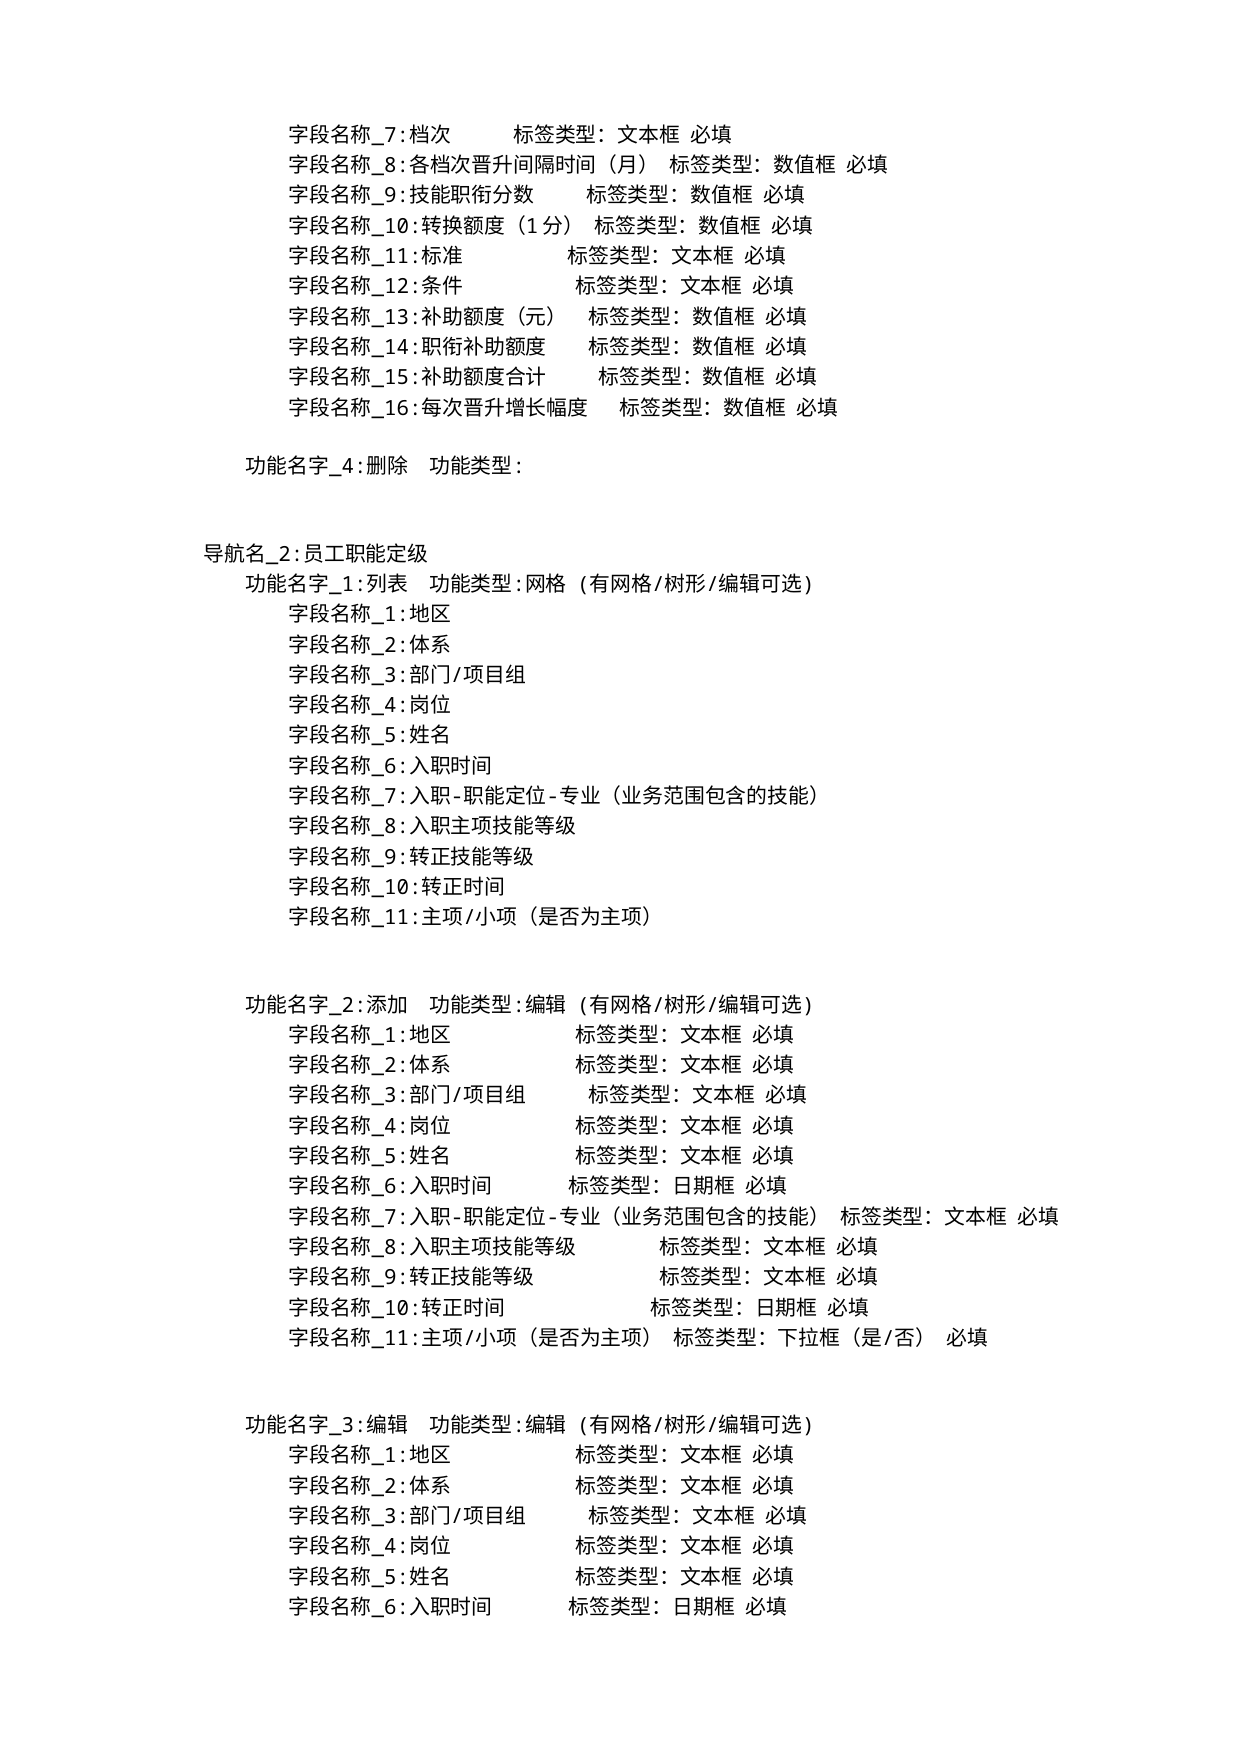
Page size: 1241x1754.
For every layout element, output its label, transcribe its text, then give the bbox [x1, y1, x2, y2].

text 字段名称_10:转换额度（1分） 标签类型：数值框 必填 [118, 209, 1122, 239]
text 字段名称_1:地区 标签类型：文本框 必填 [118, 1439, 1122, 1469]
text 字段名称_8:各档次晋升间隔时间（月） 标签类型：数值框 必填 [118, 148, 1122, 179]
text 字段名称_1:地区 标签类型：文本框 必填 [118, 1018, 1122, 1048]
text 字段名称_9:转正技能等级 标签类型：文本框 必填 [118, 1261, 1122, 1291]
text 功能名字_2:添加 功能类型:编辑 (有网格/树形/编辑可选) [118, 988, 1122, 1018]
text 字段名称_3:部门/项目组 标签类型：文本框 必填 [118, 1079, 1122, 1109]
text 字段名称_9:转正技能等级 [118, 840, 1122, 870]
text 字段名称_4:岗位 标签类型：文本框 必填 [118, 1530, 1122, 1560]
text 字段名称_16:每次晋升增长幅度 标签类型：数值框 必填 [118, 391, 1122, 421]
text 字段名称_11:主项/小项（是否为主项） 标签类型：下拉框（是/否） 必填 [118, 1321, 1122, 1352]
text 功能名字_3:编辑 功能类型:编辑 (有网格/树形/编辑可选) [118, 1408, 1122, 1439]
text 字段名称_11:标准 标签类型：文本框 必填 [118, 239, 1122, 270]
text 字段名称_5:姓名 标签类型：文本框 必填 [118, 1560, 1122, 1590]
text 功能名字_1:列表 功能类型:网格 (有网格/树形/编辑可选) [118, 567, 1122, 597]
text 字段名称_5:姓名 [118, 719, 1122, 749]
text 字段名称_10:转正时间 标签类型：日期框 必填 [118, 1291, 1122, 1321]
text 字段名称_13:补助额度（元） 标签类型：数值框 必填 [118, 300, 1122, 330]
text 字段名称_3:部门/项目组 标签类型：文本框 必填 [118, 1499, 1122, 1530]
text 功能名字_4:删除 功能类型: [118, 450, 1122, 480]
text 字段名称_12:条件 标签类型：文本框 必填 [118, 270, 1122, 300]
text 字段名称_4:岗位 标签类型：文本框 必填 [118, 1109, 1122, 1139]
text 字段名称_11:主项/小项（是否为主项） [118, 901, 1122, 931]
text 导航名_2:员工职能定级 [118, 537, 1122, 567]
text 字段名称_8:入职主项技能等级 标签类型：文本框 必填 [118, 1230, 1122, 1261]
text 字段名称_6:入职时间 [118, 749, 1122, 779]
text 字段名称_14:职衔补助额度 标签类型：数值框 必填 [118, 330, 1122, 361]
text 字段名称_2:体系 标签类型：文本框 必填 [118, 1469, 1122, 1499]
text 字段名称_2:体系 标签类型：文本框 必填 [118, 1048, 1122, 1079]
text 字段名称_8:入职主项技能等级 [118, 810, 1122, 840]
text 字段名称_10:转正时间 [118, 870, 1122, 901]
text 字段名称_6:入职时间 标签类型：日期框 必填 [118, 1170, 1122, 1200]
text 字段名称_1:地区 [118, 597, 1122, 628]
text 字段名称_7:入职-职能定位-专业（业务范围包含的技能） [118, 779, 1122, 810]
text 字段名称_7:入职-职能定位-专业（业务范围包含的技能） 标签类型：文本框 必填 [118, 1200, 1122, 1230]
text 字段名称_4:岗位 [118, 688, 1122, 719]
text 字段名称_9:技能职衔分数 标签类型：数值框 必填 [118, 179, 1122, 209]
text 字段名称_2:体系 [118, 628, 1122, 658]
text 字段名称_7:档次 标签类型：文本框 必填 [118, 118, 1122, 148]
text 字段名称_3:部门/项目组 [118, 658, 1122, 688]
text 字段名称_15:补助额度合计 标签类型：数值框 必填 [118, 361, 1122, 391]
text 字段名称_5:姓名 标签类型：文本框 必填 [118, 1139, 1122, 1170]
text 字段名称_6:入职时间 标签类型：日期框 必填 [118, 1590, 1122, 1621]
